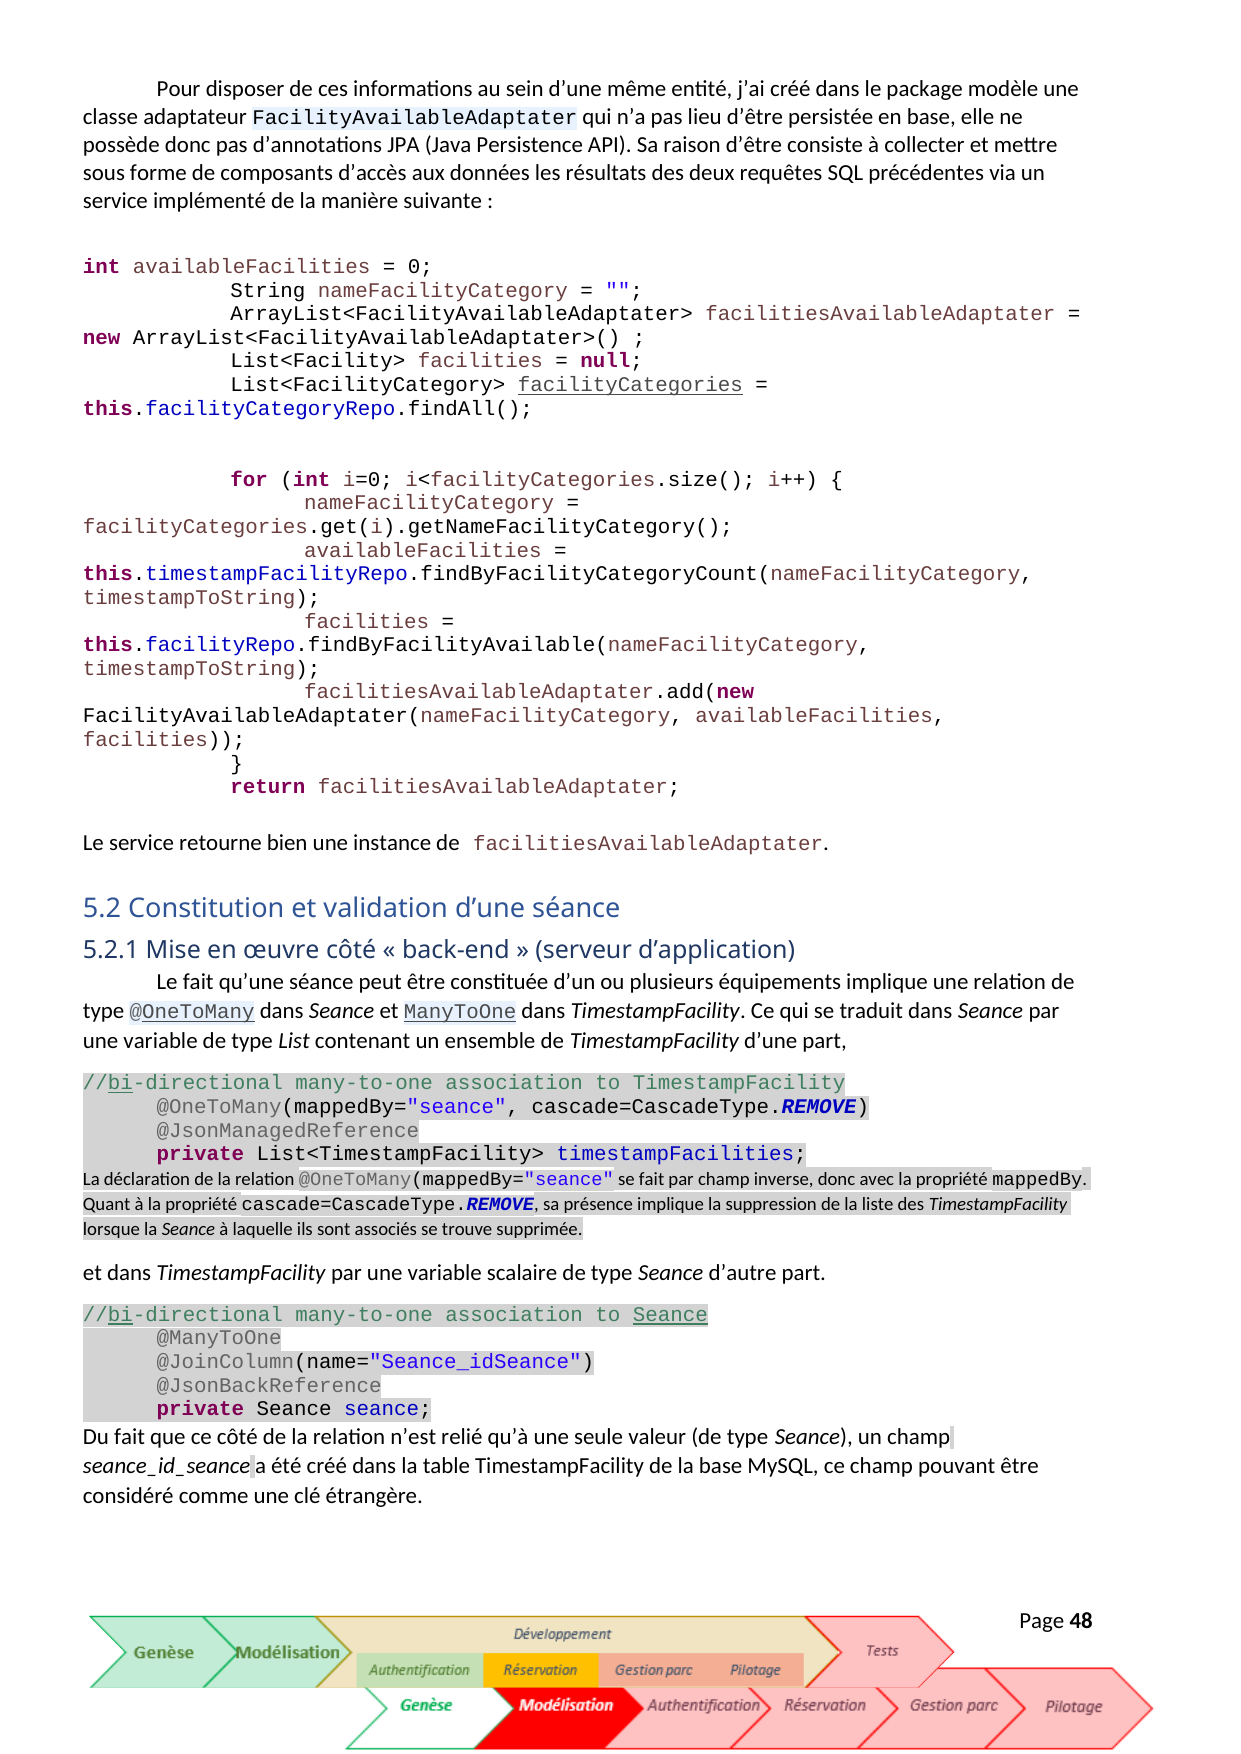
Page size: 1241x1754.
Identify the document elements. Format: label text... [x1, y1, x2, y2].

text facilitiesAvailableAdaptater.add(new FacilityAvailableAdaptater(nameFacilityCategory, availableFacilities, facilities)); [83, 682, 1092, 752]
text Le fait qu’une séance peut être constituée d’un ou plusieurs équipements implique une relation de type @OneToMany dans Seance et ManyToOne dans TimestampFacility. Ce qui se traduit dans Seance par une variable de type List contenant un ensemble de TimestampFacility d’une part, [83, 967, 1092, 1054]
text facilities = this.facilityRepo.findByFacilityAvailable(nameFacilityCategory, timestampToString); [83, 611, 1092, 682]
text @ManyToOne [83, 1327, 1092, 1351]
text @JsonBackReference [83, 1375, 1092, 1398]
text @JoinColumn(name="Seance_idSeance") [83, 1351, 1092, 1375]
text nameFacilityCategory = facilityCategories.get(i).getNameFacilityCategory(); [83, 492, 1092, 540]
text //bi-directional many-to-one association to TimestampFacility [83, 1072, 1092, 1096]
text int availableFacilities = 0; [83, 256, 1092, 279]
text et dans TimestampFacility par une variable scalaire de type Seance d’autre part. [83, 1258, 1092, 1286]
text availableFacilities = this.timestampFacilityRepo.findByFacilityCategoryCount(nameFacilityCategory, timestampToString); [83, 540, 1092, 611]
text @OneToMany(mappedBy="seance", cascade=CascadeType.REMOVE) [83, 1096, 1092, 1120]
text String nameFacilityCategory = ""; [83, 279, 1092, 303]
text La déclaration de la relation @OneToMany(mappedBy="seance" se fait par champ inverse, donc avec la propriété mappedBy. Quant à la propriété cascade=CascadeType.REMOVE, sa présence implique la suppression de la liste des TimestampFacility lorsque la Seance à laquelle ils sont associés se trouve supprimée. [83, 1167, 1092, 1240]
text } [83, 752, 1092, 776]
text List<FacilityCategory> facilityCategories = this.facilityCategoryRepo.findAll(); [83, 374, 1092, 421]
text return facilitiesAvailableAdaptater; [83, 776, 1092, 800]
subtitle 5.2 Constitution et validation d’une séance [83, 888, 1092, 925]
text Le service retourne bien une instance de facilitiesAvailableAdaptater. [83, 828, 1092, 856]
text Du fait que ce côté de la relation n’est relié qu’à une seule valeur (de type Seance), un champ seance_id_seance a été créé dans la table TimestampFacility de la base MySQL, ce champ pouvant être considéré comme une clé étrangère. [83, 1422, 1092, 1509]
text @JsonManagedReference [83, 1120, 1092, 1143]
text //bi-directional many-to-one association to Seance [83, 1304, 1092, 1327]
text ArrayList<FacilityAvailableAdaptater> facilitiesAvailableAdaptater = new ArrayList<FacilityAvailableAdaptater>() ; [83, 303, 1092, 351]
text for (int i=0; i<facilityCategories.size(); i++) { [83, 469, 1092, 492]
text private Seance seance; [83, 1398, 1092, 1422]
text List<Facility> facilities = null; [83, 351, 1092, 374]
subtitle 5.2.1 Mise en œuvre côté « back-end » (serveur d’application) [83, 931, 1092, 965]
text Pour disposer de ces informations au sein d’une même entité, j’ai créé dans le package modèle une classe adaptateur FacilityAvailableAdaptater qui n’a pas lieu d’être persistée en base, elle ne possède donc pas d’annotations JPA (Java Persistence API). Sa raison d’être consiste à collecter et mettre sous forme de composants d’accès aux données les résultats des deux requêtes SQL précédentes via un service implémenté de la manière suivante : [83, 74, 1092, 214]
text private List<TimestampFacility> timestampFacilities; [83, 1143, 1092, 1167]
